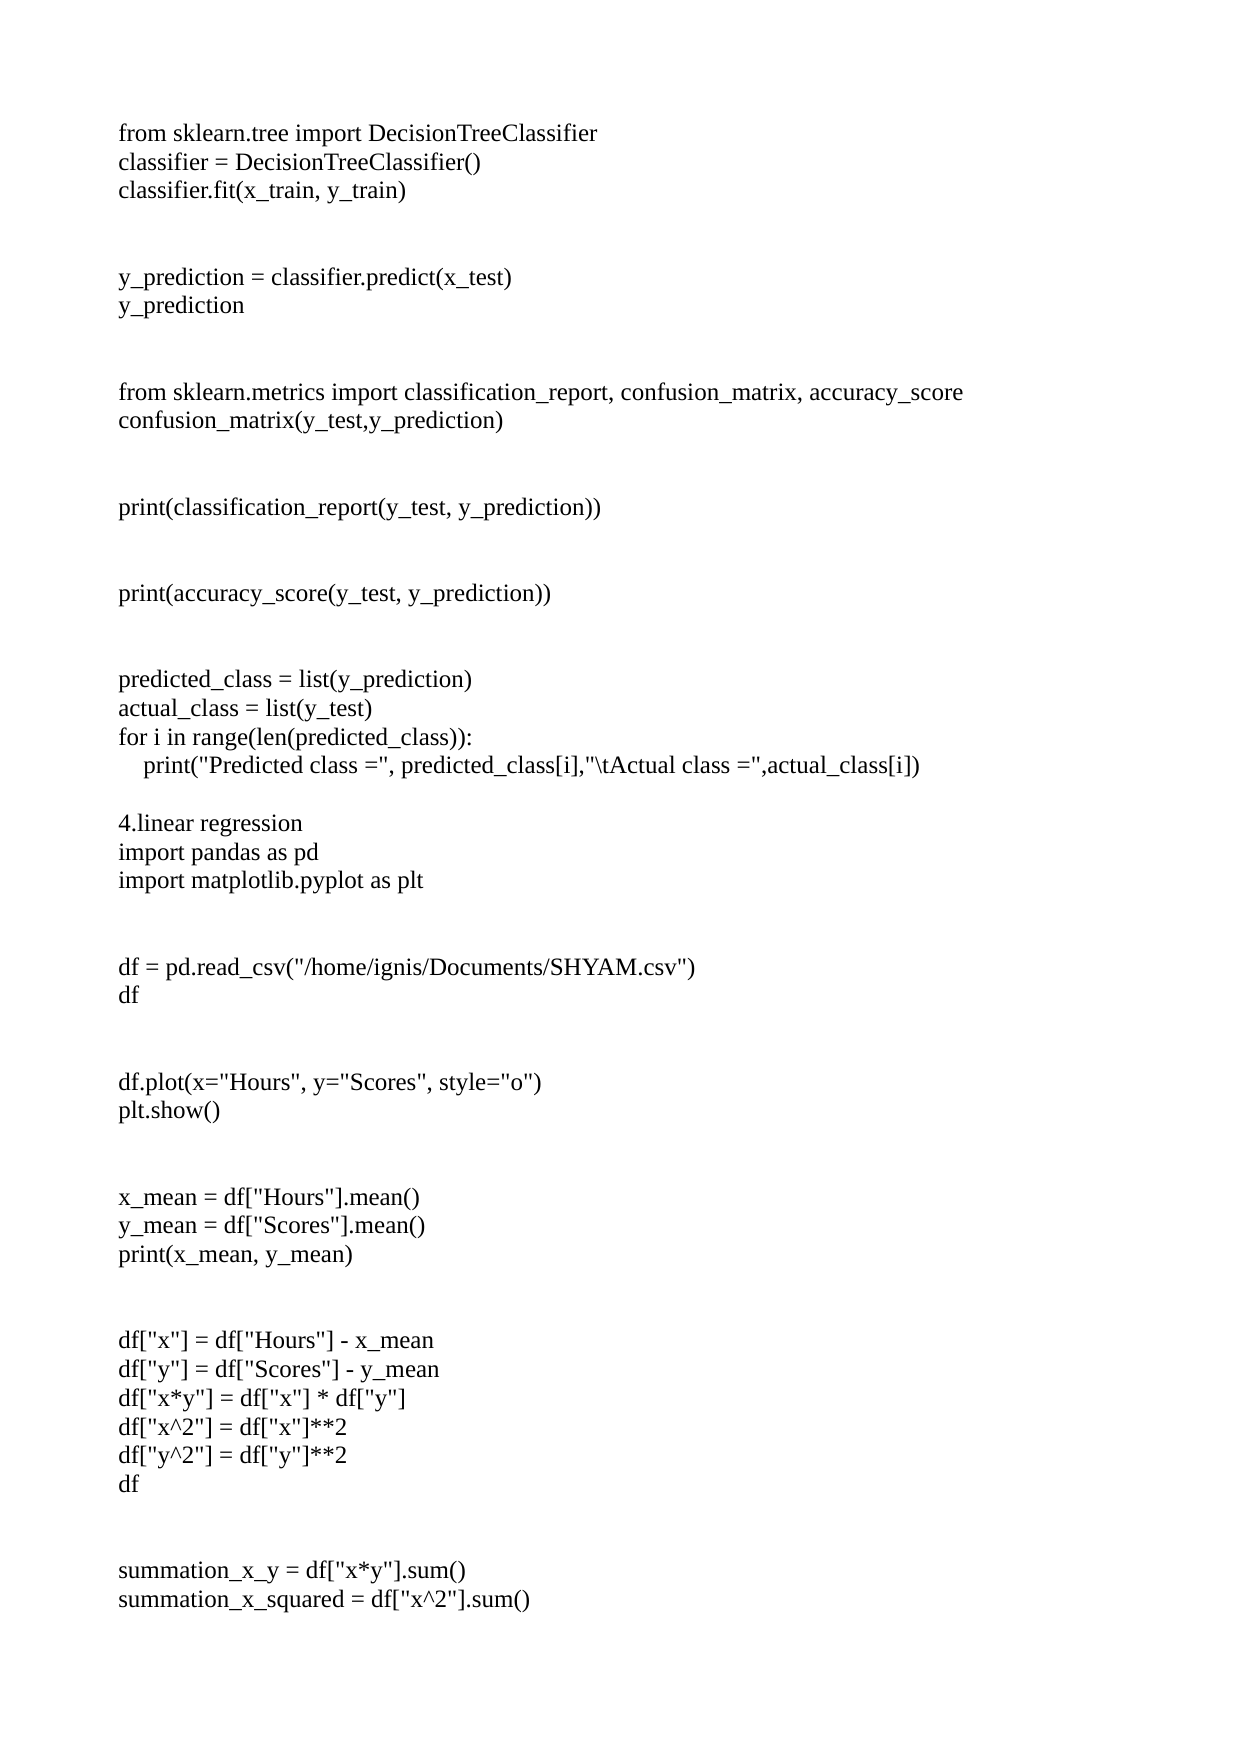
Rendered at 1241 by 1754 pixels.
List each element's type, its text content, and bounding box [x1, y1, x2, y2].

text df [118, 981, 1122, 1009]
text df["x^2"] = df["x"]**2 [118, 1412, 1122, 1441]
text from sklearn.metrics import classification_report, confusion_matrix, accuracy_score [118, 377, 1122, 406]
text df["y"] = df["Scores"] - y_mean [118, 1354, 1122, 1383]
text 4.linear regression [118, 808, 1122, 837]
text df["x"] = df["Hours"] - x_mean [118, 1326, 1122, 1354]
text classifier = DecisionTreeClassifier() [118, 147, 1122, 176]
text df [118, 1469, 1122, 1498]
text y_prediction = classifier.predict(x_test) [118, 262, 1122, 291]
text confusion_matrix(y_test,y_prediction) [118, 406, 1122, 434]
text df.plot(x="Hours", y="Scores", style="o") [118, 1067, 1122, 1096]
text from sklearn.tree import DecisionTreeClassifier [118, 118, 1122, 147]
text x_mean = df["Hours"].mean() [118, 1182, 1122, 1211]
text predicted_class = list(y_prediction) [118, 664, 1122, 693]
text print(accuracy_score(y_test, y_prediction)) [118, 578, 1122, 607]
text import matplotlib.pyplot as plt [118, 866, 1122, 894]
text y_mean = df["Scores"].mean() [118, 1211, 1122, 1239]
text summation_x_squared = df["x^2"].sum() [118, 1584, 1122, 1613]
text classifier.fit(x_train, y_train) [118, 176, 1122, 204]
text actual_class = list(y_test) [118, 693, 1122, 722]
text print(classification_report(y_test, y_prediction)) [118, 492, 1122, 521]
text print("Predicted class =", predicted_class[i],"\tActual class =",actual_class[i]) [118, 751, 1122, 779]
text print(x_mean, y_mean) [118, 1239, 1122, 1268]
text df["y^2"] = df["y"]**2 [118, 1441, 1122, 1469]
text df = pd.read_csv("/home/ignis/Documents/SHYAM.csv") [118, 952, 1122, 981]
text df["x*y"] = df["x"] * df["y"] [118, 1383, 1122, 1412]
text summation_x_y = df["x*y"].sum() [118, 1556, 1122, 1584]
text y_prediction [118, 291, 1122, 319]
text plt.show() [118, 1096, 1122, 1124]
text for i in range(len(predicted_class)): [118, 722, 1122, 751]
text import pandas as pd [118, 837, 1122, 866]
